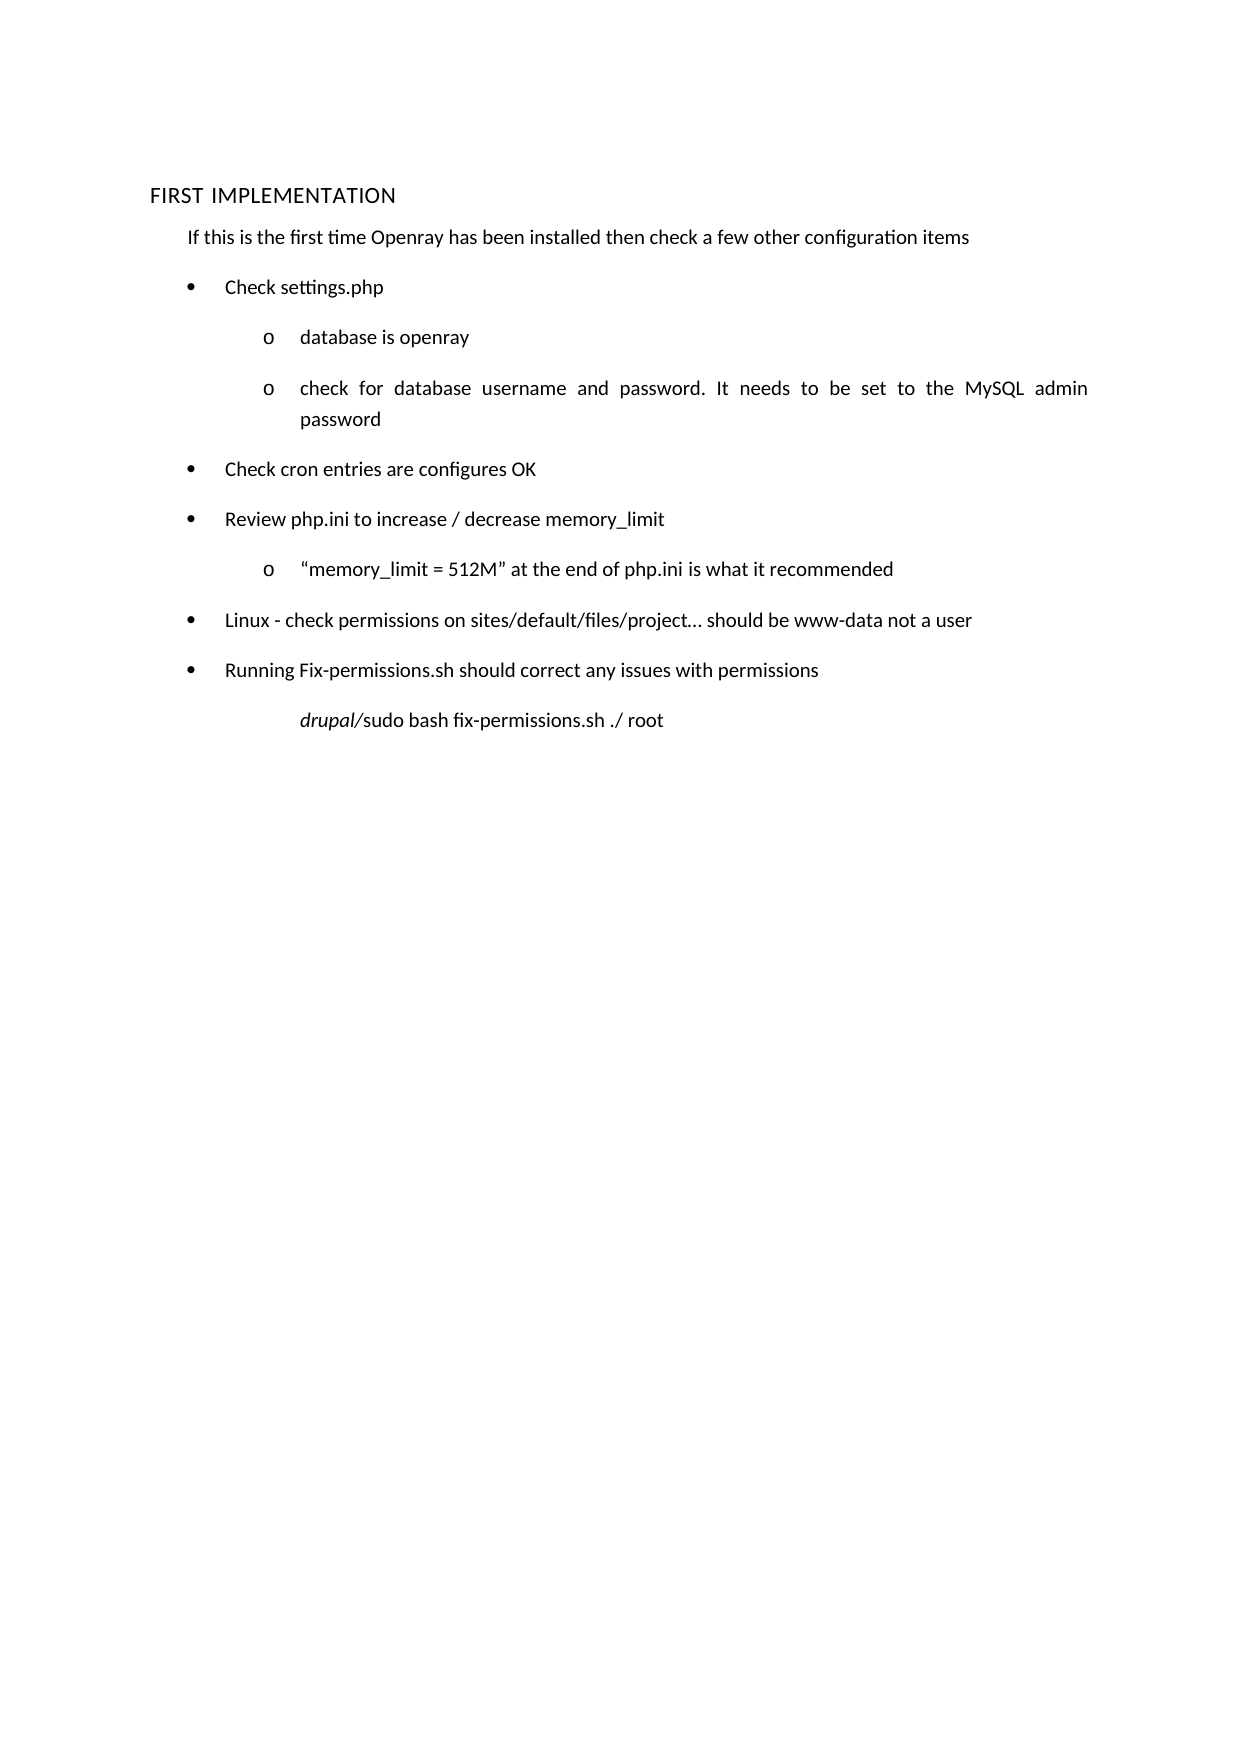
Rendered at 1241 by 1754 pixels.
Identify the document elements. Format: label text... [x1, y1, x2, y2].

text If this is the first time Openray has been installed then check a few other configuration items [187, 224, 1090, 250]
list “memory_limit = 512M” at the end of php.ini is what it recommended [262, 556, 1090, 582]
list Running Fix-permissions.sh should correct any issues with permissions [187, 657, 1090, 682]
list Check cron entries are configures OK [187, 456, 1090, 481]
list check for database username and password. It needs to be set to the MySQL admin password [262, 376, 1090, 431]
list database is openray [262, 324, 1090, 351]
subtitle first implementation [150, 175, 1090, 211]
list Linux - check permissions on sites/default/files/project… should be www-data not a user [187, 607, 1090, 632]
list Review php.ini to increase / decrease memory_limit [187, 506, 1090, 531]
text drupal/sudo bash fix-permissions.sh ./ root [300, 707, 1090, 732]
list Check settings.php [187, 274, 1090, 300]
